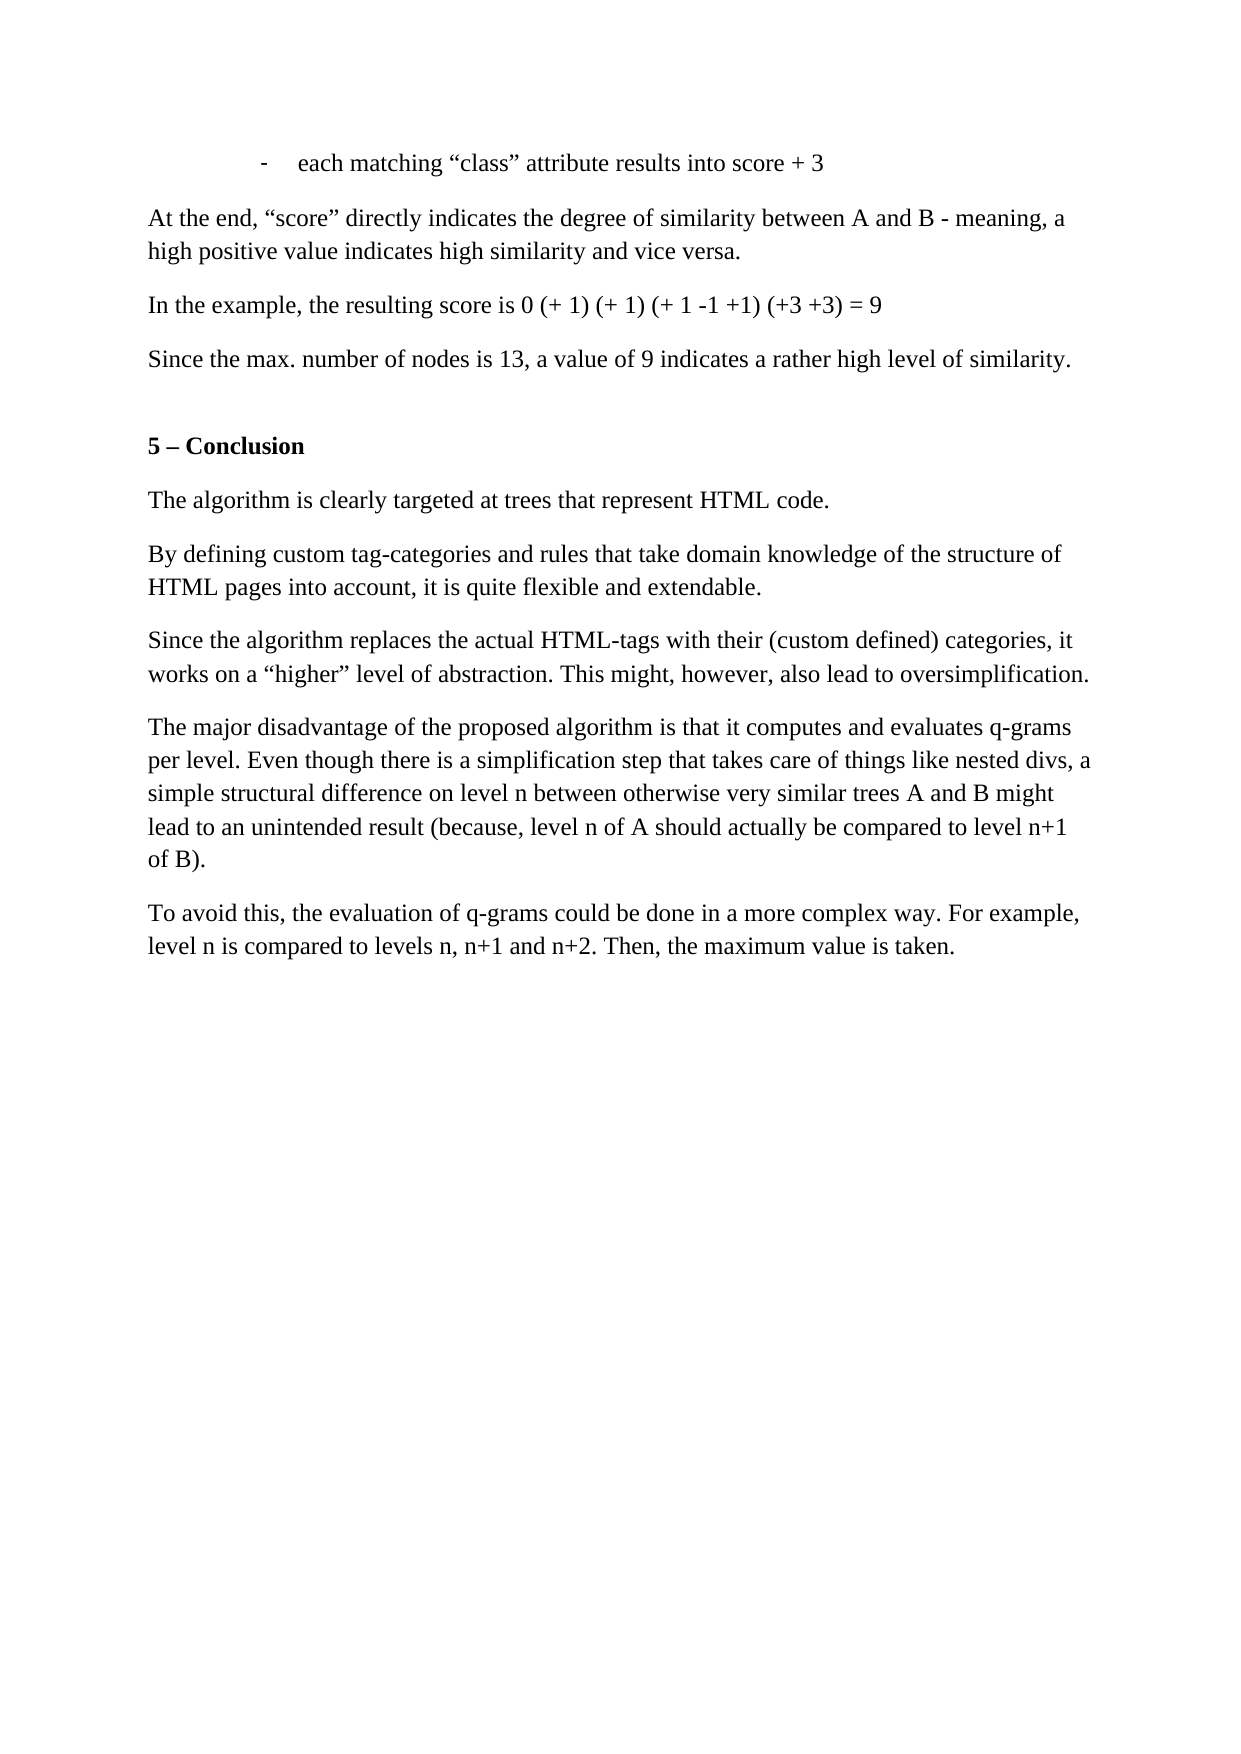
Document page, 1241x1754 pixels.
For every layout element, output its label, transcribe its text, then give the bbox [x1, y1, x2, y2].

text To avoid this, the evaluation of q-grams could be done in a more complex way. For example, level n is compared to levels n, n+1 and n+2. Then, the maximum value is taken. [148, 898, 1093, 960]
text The major disadvantage of the proposed algorithm is that it computes and evaluates q-grams per level. Even though there is a simplification step that takes care of things like nested divs, a simple structural difference on level n between otherwise very similar trees A and B might lead to an unintended result (because, level n of A should actually be compared to level n+1 of B). [148, 712, 1093, 873]
text The algorithm is clearly targeted at trees that represent HTML code. [148, 485, 1093, 514]
text 5 – Conclusion [148, 431, 1093, 460]
list each matching “class” attribute results into score + 3 [260, 148, 1093, 178]
text At the end, “score” directly indicates the degree of similarity between A and B - meaning, a high positive value indicates high similarity and vice versa. [148, 203, 1093, 265]
text Since the max. number of nodes is 13, a value of 9 indicates a rather high level of similarity. [148, 344, 1093, 406]
text In the example, the resulting score is 0 (+ 1) (+ 1) (+ 1 -1 +1) (+3 +3) = 9 [148, 290, 1093, 319]
text Since the algorithm replaces the actual HTML-tags with their (custom defined) categories, it works on a “higher” level of abstraction. This might, however, also lead to oversimplification. [148, 626, 1093, 687]
text By defining custom tag-categories and rules that take domain knowledge of the structure of HTML pages into account, it is quite flexible and extendable. [148, 539, 1093, 601]
